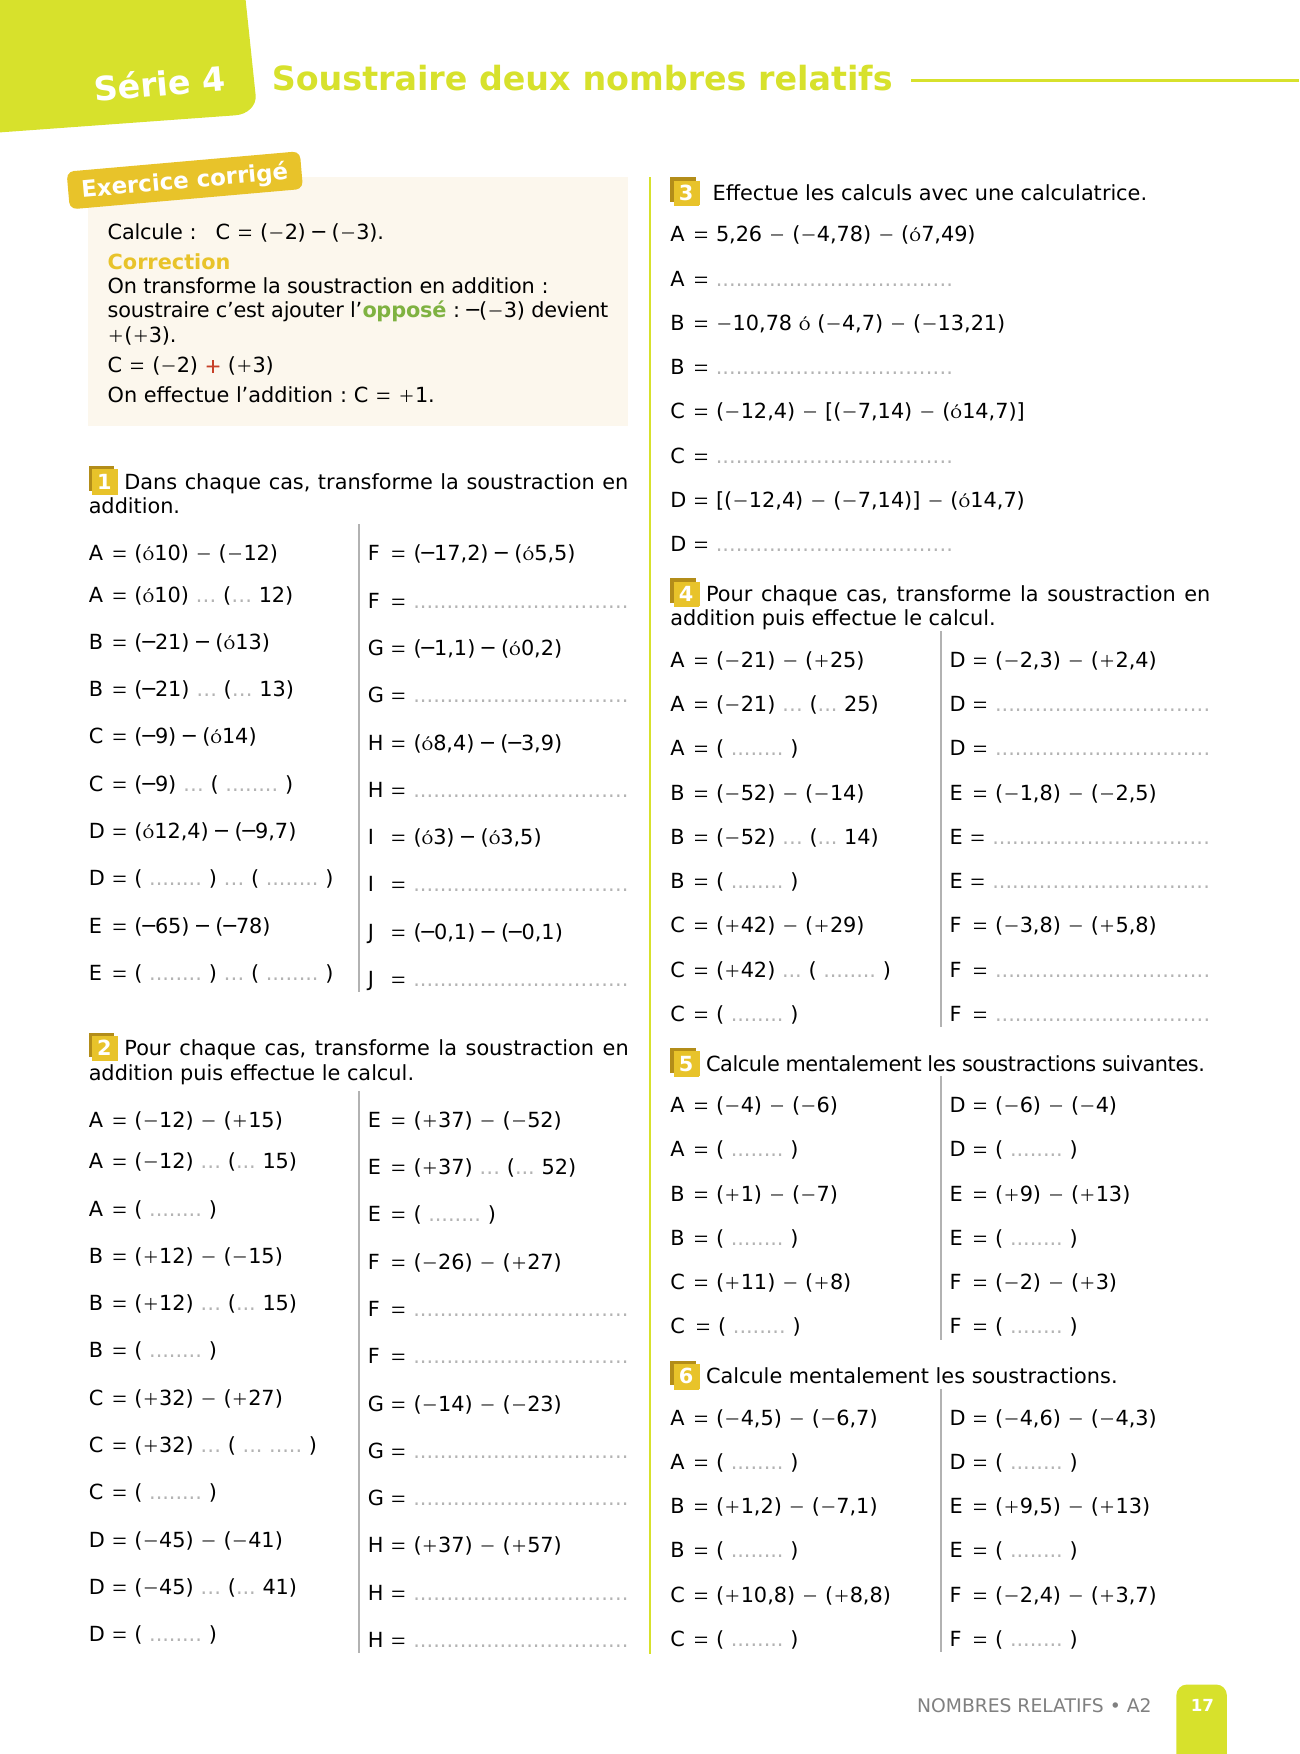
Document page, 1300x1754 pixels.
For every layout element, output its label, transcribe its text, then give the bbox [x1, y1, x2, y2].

text D = (─6) ─ (─4) [949, 1076, 1211, 1117]
text C = [670, 427, 1211, 468]
text D = [(─12,4) ─ (─7,14)] ─ (14,7) [670, 471, 1211, 512]
text I = (3) ─ (3,5) [368, 808, 629, 849]
text B = ( ........ ) [670, 852, 932, 893]
text A = (─12) … (... 15) [88, 1132, 350, 1173]
text A = (─21) … (... 25) [670, 675, 932, 716]
text B = ( ........ ) [88, 1321, 350, 1363]
text J = [368, 950, 629, 991]
text F = (─17,2) ─ (5,5) [368, 524, 629, 566]
text C = (─9) … ( ........ ) [88, 755, 350, 796]
subtitle Dans chaque cas, transforme la soustraction en addition. [88, 466, 629, 518]
text F = [949, 985, 1211, 1026]
text C = (─9) ─ (14) [88, 707, 350, 749]
text H = (8,4) ─ (─3,9) [368, 713, 629, 755]
text D = ( ........ ) [949, 1433, 1211, 1474]
text A = (─4,5) ─ (─6,7) [670, 1389, 932, 1430]
text E = (37) ─ (─52) [368, 1091, 629, 1132]
text E = (9,5) ─ (13) [949, 1477, 1211, 1518]
text B = (─52) ─ (─14) [670, 763, 932, 805]
text D = (─45) ─ (─41) [88, 1511, 350, 1552]
text B = (1,2) ─ (─7,1) [670, 1477, 932, 1518]
text H = [368, 1611, 629, 1652]
text B = ( ........ ) [670, 1521, 932, 1563]
text C = (32) ─ (27) [88, 1369, 350, 1410]
text A = ( ........ ) [670, 1120, 932, 1162]
text H = [368, 761, 629, 802]
text D = [949, 675, 1211, 716]
text F = ( ........ ) [949, 1610, 1211, 1651]
text E = [949, 808, 1211, 849]
text Calcule : C  (─2) ─ (─3). [107, 220, 609, 244]
text C = (10,8) ─ (8,8) [670, 1566, 932, 1607]
text H = (37) ─ (57) [368, 1516, 629, 1558]
text E = ( ........ ) [949, 1521, 1211, 1563]
text B = (12) … (... 15) [88, 1274, 350, 1315]
text D = ( ........ ) [949, 1120, 1211, 1162]
text F = (─3,8) ─ (5,8) [949, 896, 1211, 938]
text F = [368, 1280, 629, 1321]
text J = (─0,1) ─ (─0,1) [368, 903, 629, 944]
text B = (─21) … (… 13) [88, 660, 350, 702]
text A = [670, 249, 1211, 291]
text E = (─1,8) ─ (─2,5) [949, 763, 1211, 805]
subtitle Calcule mentalement les soustractions suivantes. [696, 1048, 1211, 1076]
subtitle Pour chaque cas, transforme la soustraction en addition puis effectue le calcul. [670, 578, 1211, 631]
text G = (─1,1) ─ (0,2) [368, 619, 629, 660]
text C = ( ........ ) [670, 985, 932, 1026]
text H = [368, 1564, 629, 1605]
text I = [368, 855, 629, 897]
text A = 5,26 ─ (─4,78) ─ (7,49) [670, 205, 1211, 247]
text F = [368, 1327, 629, 1369]
text G = [368, 666, 629, 707]
text E = (─65) ─ (─78) [88, 897, 350, 938]
text D = (─2,3) ─ (2,4) [949, 631, 1211, 672]
text G = (─14) ─ (─23) [368, 1374, 629, 1416]
text B = (12) ─ (─15) [88, 1227, 350, 1268]
text On effectue l’addition : C  1. [107, 383, 609, 407]
text B = [670, 338, 1211, 379]
text B = (─21) ─ (13) [88, 613, 350, 654]
text D = (─45) … (... 41) [88, 1558, 350, 1599]
text C = ( ........ ) [88, 1463, 350, 1504]
text F = [368, 572, 629, 613]
text C = (42) ... ( ........ ) [670, 941, 932, 982]
text A = ( ........ ) [670, 1433, 932, 1474]
subtitle Calcule mentalement les soustractions. [696, 1361, 1211, 1389]
text C = ( ........ ) [670, 1297, 932, 1339]
subtitle Effectue les calculs avec une calculatrice. [696, 177, 1211, 205]
text G = [368, 1422, 629, 1463]
text F = ( ........ ) [949, 1297, 1211, 1339]
text C = ( ........ ) [670, 1610, 932, 1651]
text E = ( ........ ) [368, 1185, 629, 1227]
text A = ( ........ ) [670, 719, 932, 761]
text B = (1) ─ (─7) [670, 1164, 932, 1206]
text D = [949, 719, 1211, 761]
text A = (10) ─ (─12) [88, 524, 350, 566]
text E = [949, 852, 1211, 893]
text A = (10) … (… 12) [88, 566, 350, 607]
text F = (─2) ─ (3) [949, 1253, 1211, 1294]
text D = (12,4) ─ (─9,7) [88, 802, 350, 843]
text C = (─12,4) ─ [(─7,14) ─ (14,7)] [670, 382, 1211, 424]
text E = (9) ─ (13) [949, 1164, 1211, 1206]
text D = [670, 515, 1211, 556]
text E = ( ........ ) [949, 1209, 1211, 1250]
text A = (─21) ─ (25) [670, 631, 932, 672]
text C = (32) … ( ... ..... ) [88, 1416, 350, 1457]
text F = [949, 941, 1211, 982]
text C = (42) ─ (29) [670, 896, 932, 938]
text F = (─2,4) ─ (3,7) [949, 1566, 1211, 1607]
text D = ( ........ ) … ( ........ ) [88, 849, 350, 891]
text D = ( ........ ) [88, 1605, 350, 1646]
text E = ( ........ ) … ( ........ ) [88, 944, 350, 985]
subtitle Pour chaque cas, transforme la soustraction en addition puis effectue le calcul. [88, 1033, 629, 1085]
text A = ( ........ ) [88, 1179, 350, 1221]
text B = (─52) … (... 14) [670, 808, 932, 849]
text Correction On transforme la soustraction en addition : soustraire c’est ajouter l’opposé : ─(─3) devient (3). [107, 250, 609, 347]
text C  (─2)  (3) [107, 353, 609, 377]
text A = (─4) ─ (─6) [670, 1076, 932, 1117]
text A = (─12) ─ (15) [88, 1091, 350, 1132]
text F = (─26) ─ (27) [368, 1233, 629, 1274]
text B = ( ........ ) [670, 1209, 932, 1250]
text D = (─4,6) ─ (─4,3) [949, 1389, 1211, 1430]
text G = [368, 1469, 629, 1511]
text C = (11) ─ (8) [670, 1253, 932, 1294]
text E = (37) … (... 52) [368, 1138, 629, 1179]
text B = ─10,78  (─4,7) ─ (─13,21) [670, 294, 1211, 335]
